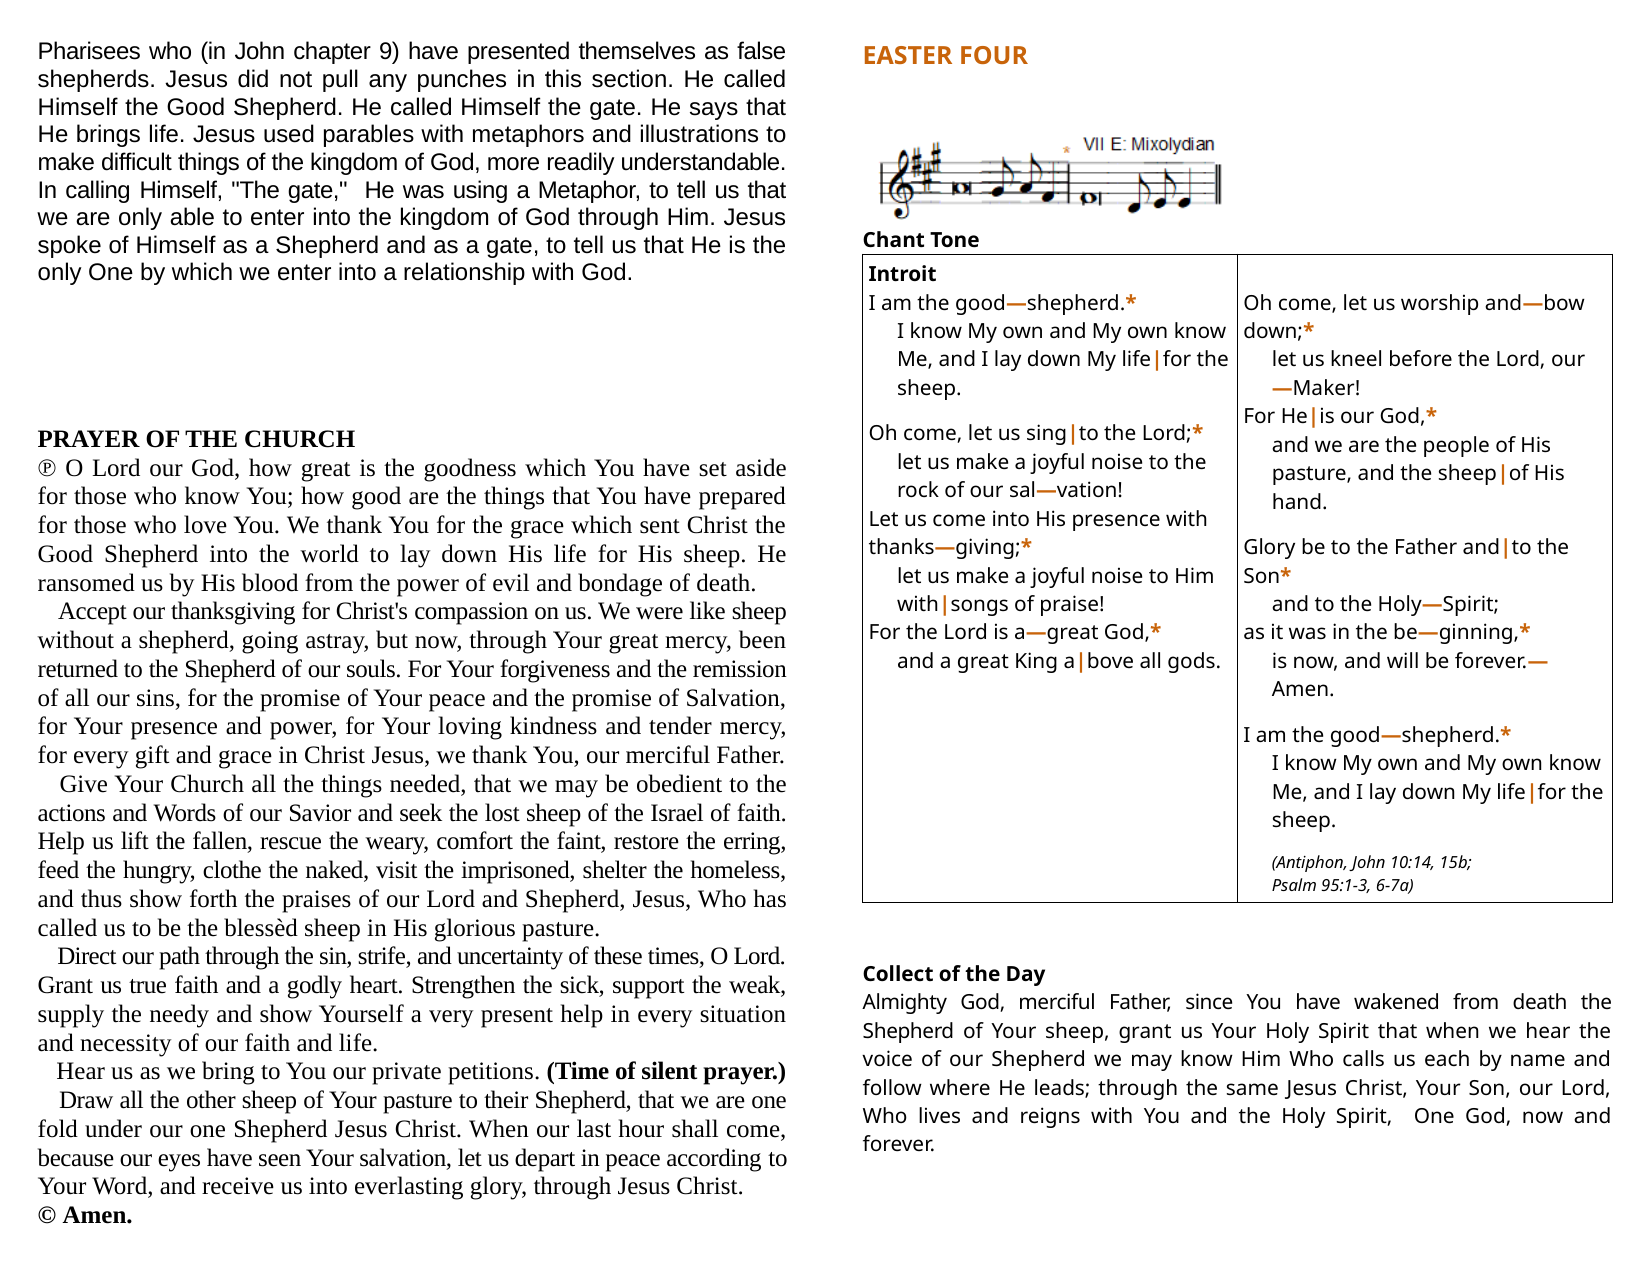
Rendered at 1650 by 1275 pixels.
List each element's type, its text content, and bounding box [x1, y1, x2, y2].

text EASTER FOUR [862, 37, 1612, 72]
text Accept our thanksgiving for Christ's compassion on us. We were like sheep without a shepherd, going astray, but now, through Your great mercy, been returned to the Shepherd of our souls. For Your forgiveness and the remission of all our sins, for the promise of Your peace and the promise of Salvation, for Your presence and power, for Your loving kindness and tender mercy, for every gift and grace in Christ Jesus, we thank You, our merciful Father. [37, 596, 787, 769]
text Pharisees who (in John chapter 9) have presented themselves as false shepherds. Jesus did not pull any punches in this section. He called Himself the Good Shepherd. He called Himself the gate. He says that He brings life. Jesus used parables with metaphors and illustrations to make difficult things of the kingdom of God, more readily understandable. In calling Himself, "The gate," He was using a Metaphor, to tell us that we are only able to enter into the kingdom of God through Him. Jesus spoke of Himself as a Shepherd and as a gate, to tell us that He is the only One by which we enter into a relationship with God. [37, 37, 787, 286]
text Give Your Church all the things needed, that we may be obedient to the actions and Words of our Savior and seek the lost sheep of the Israel of faith. Help us lift the fallen, rescue the weary, comfort the faint, restore the erring, feed the hungry, clothe the naked, visit the imprisoned, shelter the homeless, and thus show forth the praises of our Lord and Shepherd, Jesus, Who has called us to be the blessèd sheep in His glorious pasture. [37, 769, 787, 941]
text © Amen. [37, 1200, 787, 1229]
text Draw all the other sheep of Your pasture to their Shepherd, that we are one fold under our one Shepherd Jesus Christ. When our last hour shall come, because our eyes have seen Your salvation, let us depart in peace according to Your Word, and receive us into everlasting glory, through Jesus Christ. [37, 1085, 787, 1200]
text Chant Tone [862, 100, 1612, 253]
text Almighty God, merciful Father, since You have wakened from death the Shepherd of Your sheep, grant us Your Holy Spirit that when we hear the voice of our Shepherd we may know Him Who calls us each by name and follow where He leads; through the same Jesus Christ, Your Son, our Lord, Who lives and reigns with You and the Holy Spirit, One God, now and forever. [862, 987, 1612, 1158]
text ℗ O Lord our God, how great is the goodness which You have set aside for those who know You; how good are the things that You have prepared for those who love You. We thank You for the grace which sent Christ the Good Shepherd into the world to lay down His life for His sheep. He ransomed us by His blood from the power of evil and bondage of death. [37, 453, 787, 596]
text Hear us as we bring to You our private petitions. (Time of silent prayer.) [37, 1056, 787, 1085]
text Collect of the Day [862, 959, 1612, 987]
table_header Introit I am the good—shepherd.* I know My own and My own know Me, and I lay down My life|for the sheep. Oh come, let us sing|to the Lord;* let us make a joyful noise to the rock of our sal—vation! Let us come into His presence with thanks—giving;* let us make a joyful noise to Him with|songs of praise! For the Lord is a—great God,* and a great King a|bove all gods. [863, 255, 1237, 902]
text Direct our path through the sin, strife, and uncertainty of these times, O Lord. Grant us true faith and a godly heart. Strengthen the sick, support the weak, supply the needy and show Yourself a very present help in every situation and necessity of our faith and life. [37, 941, 787, 1056]
picture [870, 126, 1233, 225]
text PRAYER OF THE CHURCH [37, 424, 787, 453]
table_header Oh come, let us worship and—bow down;* let us kneel before the Lord, our —Maker! For He|is our God,* and we are the people of His pasture, and the sheep|of His hand. Glory be to the Father and|to the Son* and to the Holy—Spirit; as it was in the be—ginning,* is now, and will be forever.—Amen. I am the good—shepherd.* I know My own and My own know Me, and I lay down My life|for the sheep. (Antiphon, John 10:14, 15b; Psalm 95:1-3, 6-7a) [1238, 255, 1612, 902]
